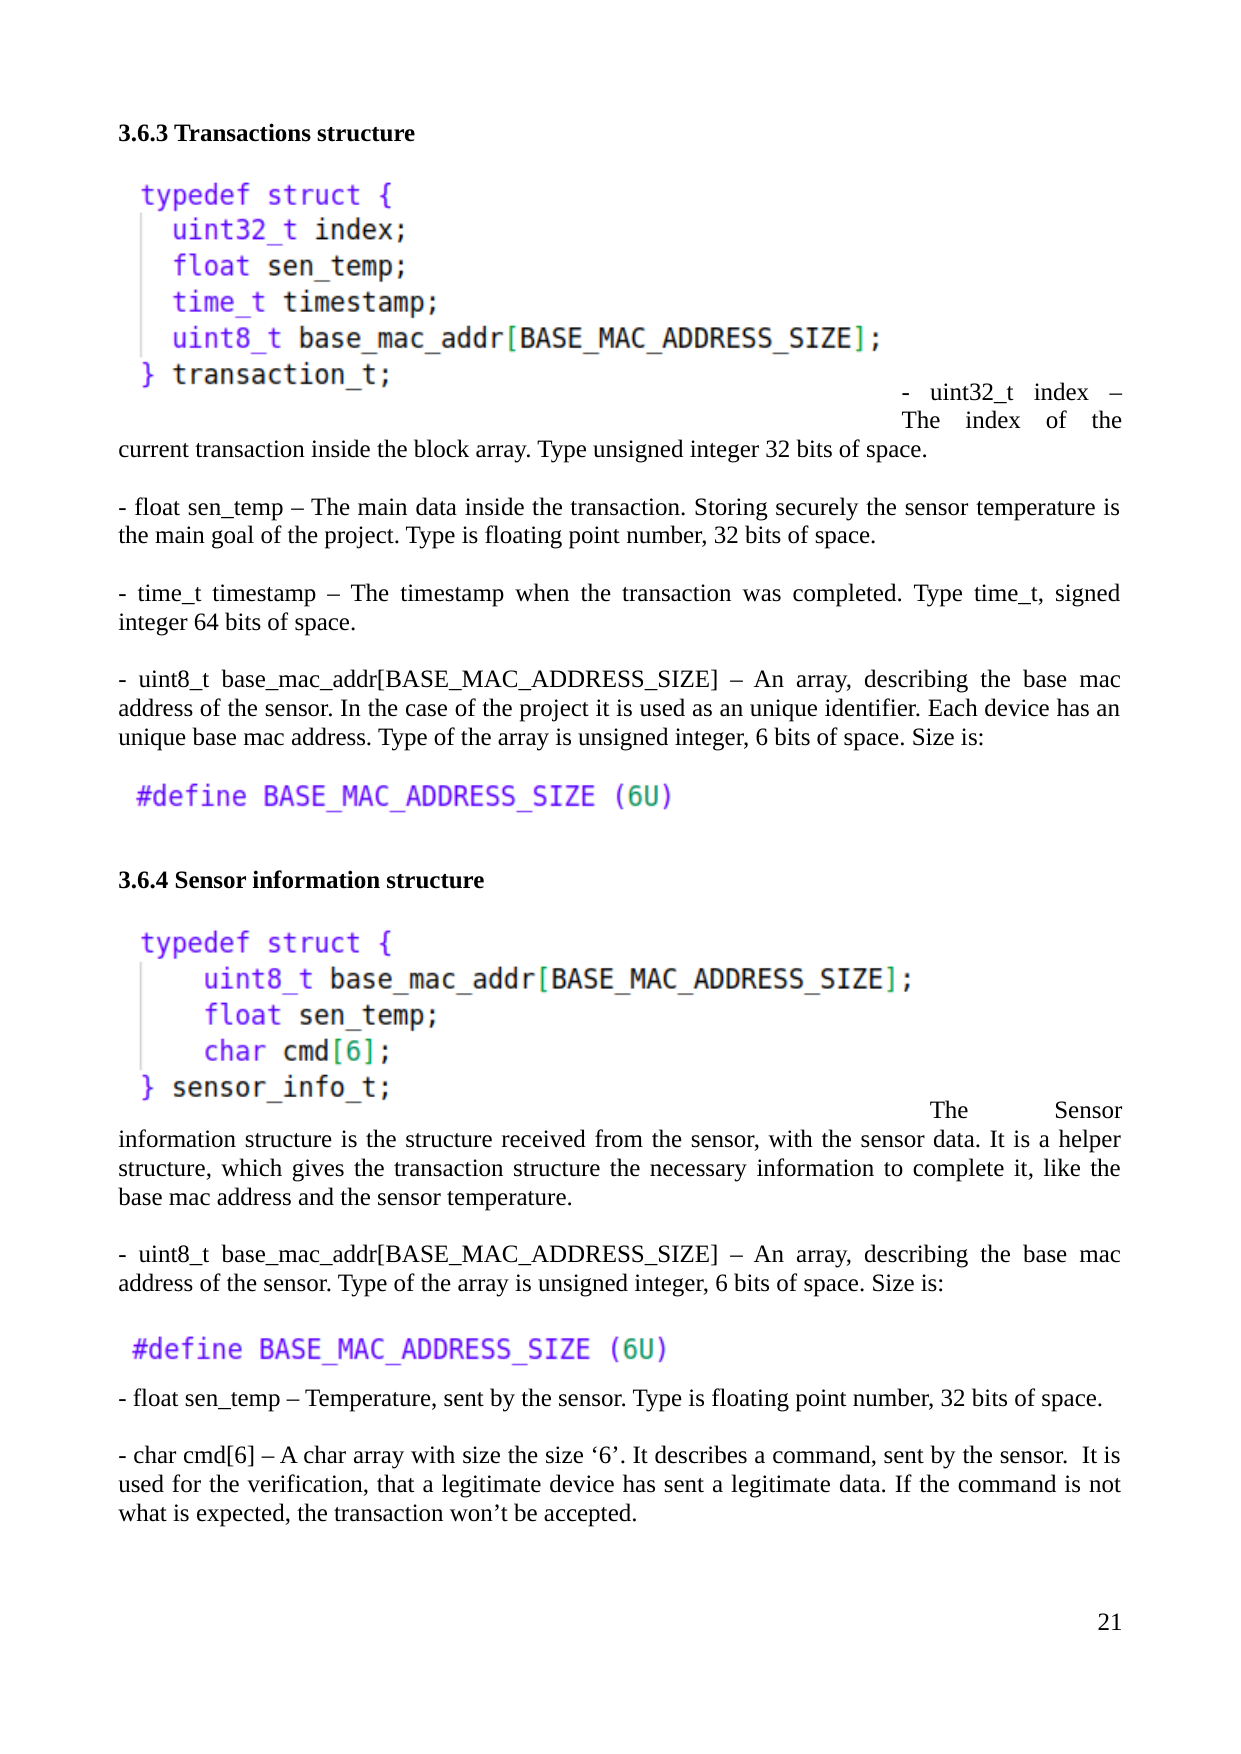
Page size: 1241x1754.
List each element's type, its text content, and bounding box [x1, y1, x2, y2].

picture [123, 1330, 686, 1372]
text - uint8_t base_mac_addr[BASE_MAC_ADDRESS_SIZE] – An array, describing the base mac address of the sensor. Type of the array is unsigned integer, 6 bits of space. Size is: [118, 1239, 1122, 1297]
text - time_t timestamp – The timestamp when the transaction was completed. Type time_t, signed integer 64 bits of space. [118, 578, 1122, 636]
text - uint8_t base_mac_addr[BASE_MAC_ADDRESS_SIZE] – An array, describing the base mac address of the sensor. In the case of the project it is used as an unique identifier. Each device has an unique base mac address. Type of the array is unsigned integer, 6 bits of space. Size is: [118, 664, 1122, 751]
text - float sen_temp – The main data inside the transaction. Storing securely the sensor temperature is the main goal of the project. Type is floating point number, 32 bits of space. [118, 492, 1122, 549]
text 3.6.3 Transactions structure [118, 118, 1122, 147]
picture [127, 776, 691, 819]
picture [126, 923, 930, 1119]
text The Sensor information structure is the structure received from the sensor, with the sensor data. It is a helper structure, which gives the transaction structure the necessary information to complete it, like the base mac address and the sensor temperature. [118, 1096, 1122, 1211]
text - uint32_t index – The index of the current transaction inside the block array. Type unsigned integer 32 bits of space. [118, 377, 1122, 463]
text - char cmd[6] – A char array with size the size ‘6’. It describes a command, sent by the sensor. It is used for the verification, that a legitimate device has sent a legitimate data. If the command is not what is expected, the transaction won’t be accepted. [118, 1441, 1122, 1527]
picture [120, 172, 902, 411]
text - float sen_temp – Temperature, sent by the sensor. Type is floating point number, 32 bits of space. [118, 1383, 1122, 1412]
text 3.6.4 Sensor information structure [118, 866, 1122, 894]
